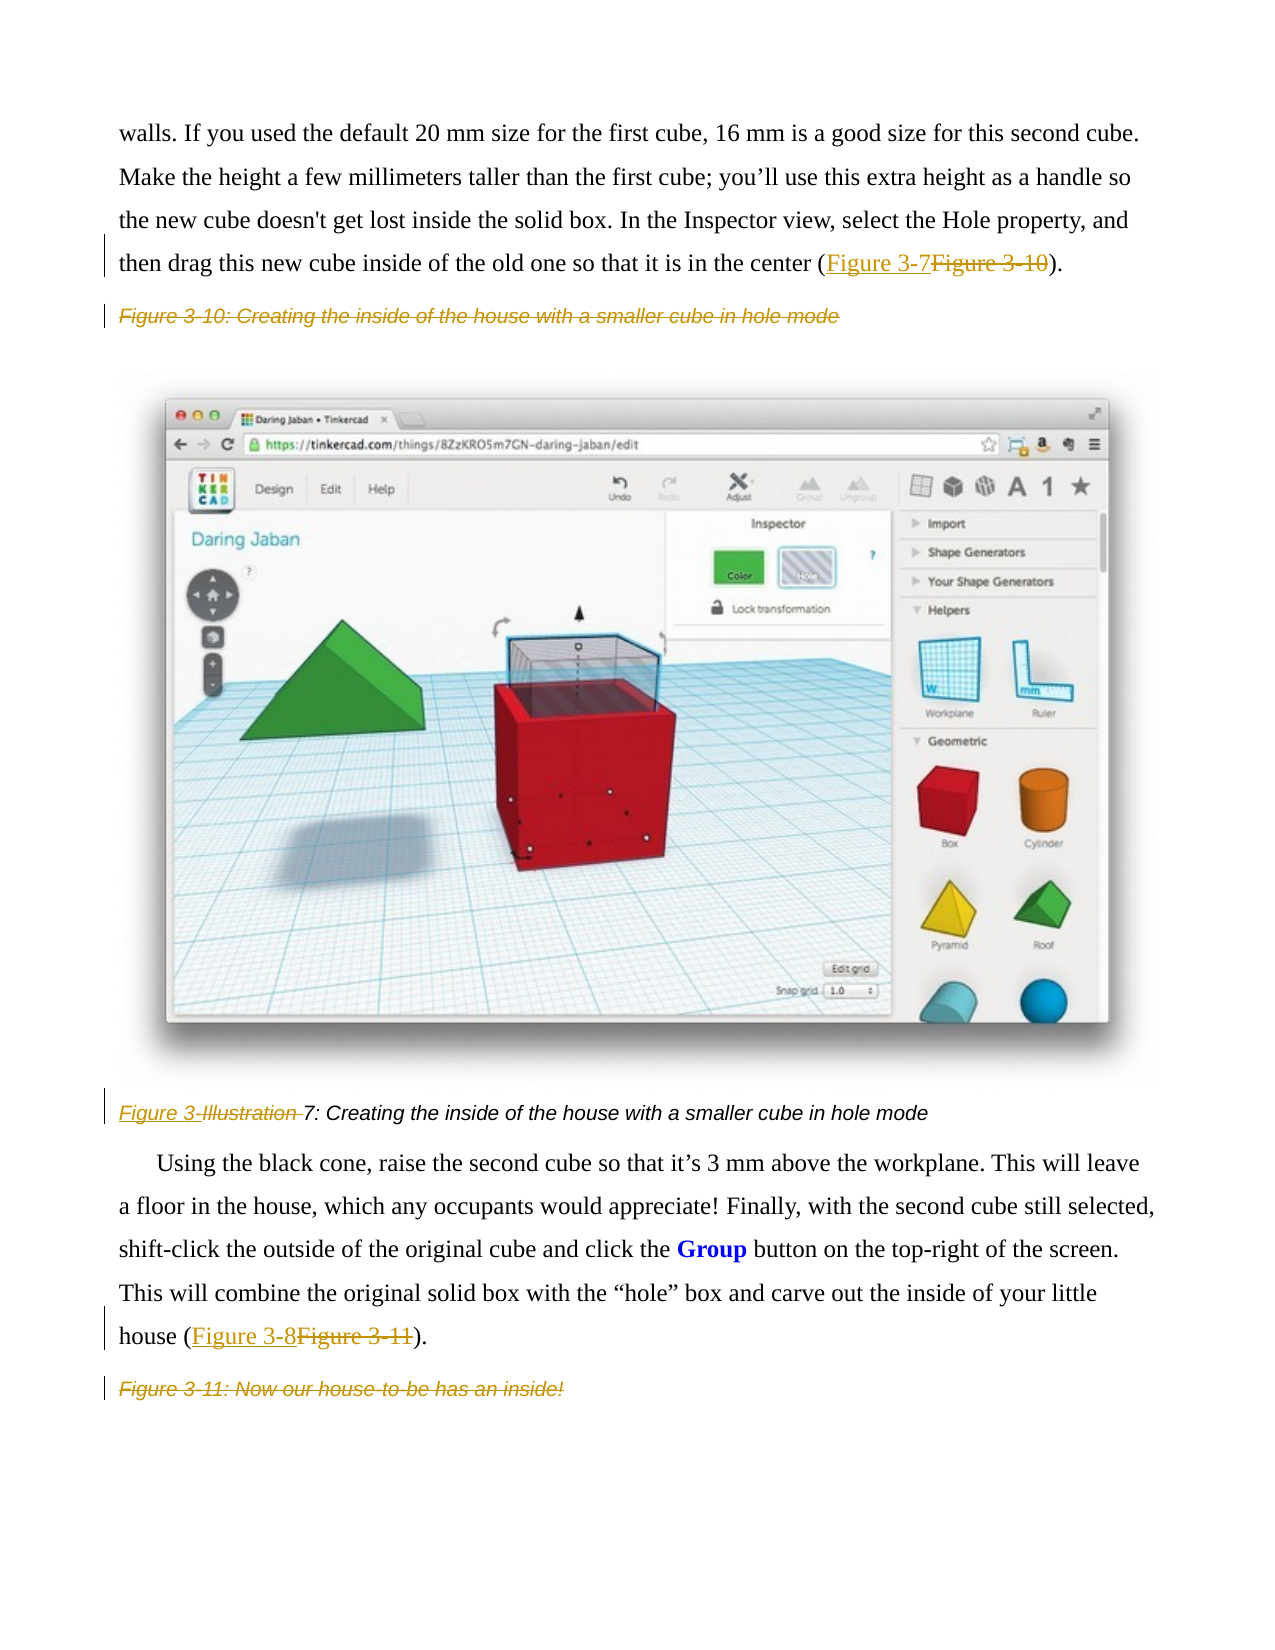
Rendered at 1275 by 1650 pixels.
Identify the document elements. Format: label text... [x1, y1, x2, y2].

text Using the black cone, raise the second cube so that it’s 3 mm above the workplane. This will leave a floor in the house, which any occupants would appreciate! Finally, with the second cube still selected, shift-click the outside of the original cube and click the Group button on the top-right of the screen. This will combine the original solid box with the “hole” box and carve out the inside of your little house (Figure 3-8). [118, 1148, 1156, 1349]
text Figure 3-7: Creating the inside of the house with a smaller cube in hole mode [118, 1089, 1156, 1124]
picture [118, 370, 1157, 1089]
text walls. If you used the default 20 mm size for the first cube, 16 mm is a good size for this second cube. Make the height a few millimeters taller than the first cube; you’ll use this extra height as a handle so the new cube doesn't get lost inside the solid box. In the Inspector view, select the Hole property, and then drag this new cube inside of the old one so that it is in the center (Figure 3-7). [118, 118, 1156, 277]
